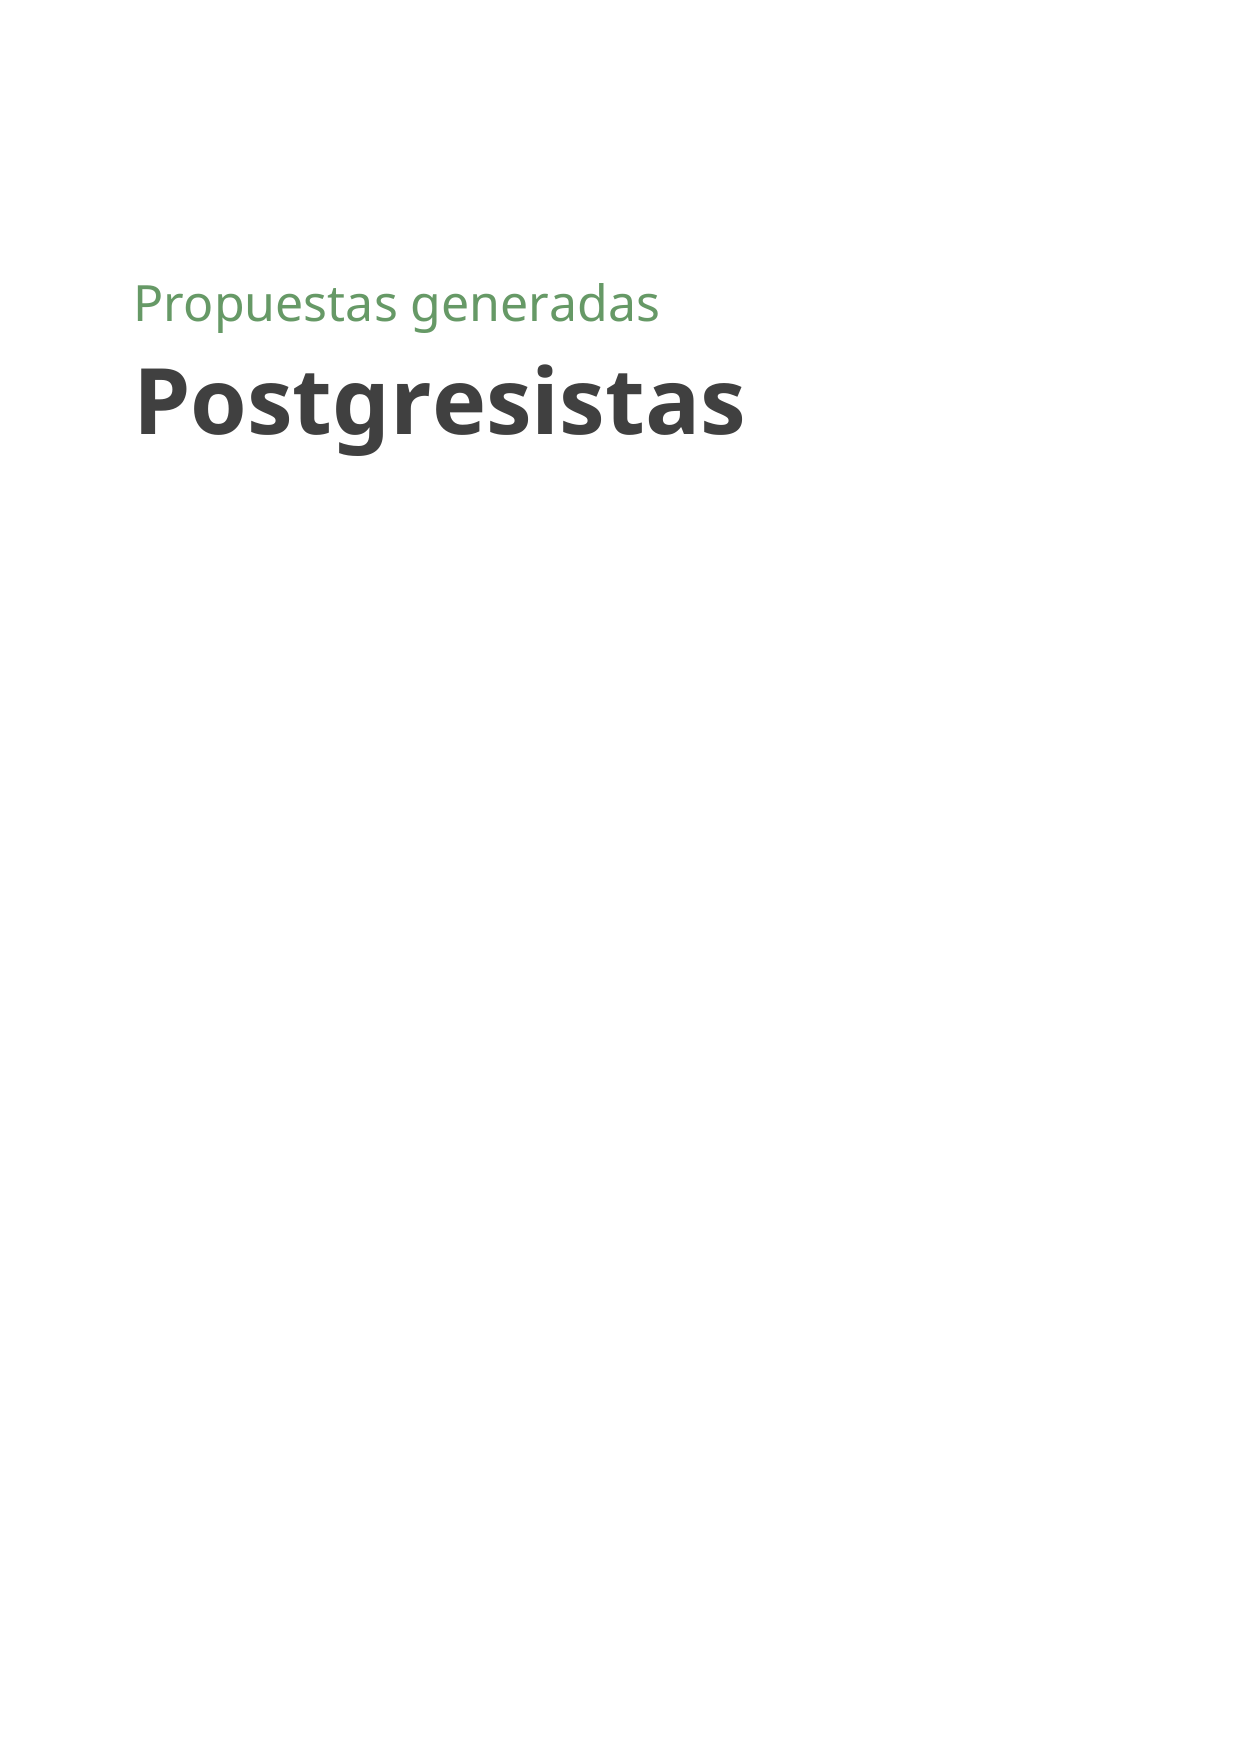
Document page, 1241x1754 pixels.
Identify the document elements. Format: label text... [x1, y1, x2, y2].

subtitle Propuestas generadas Postgresistas [133, 268, 1122, 461]
